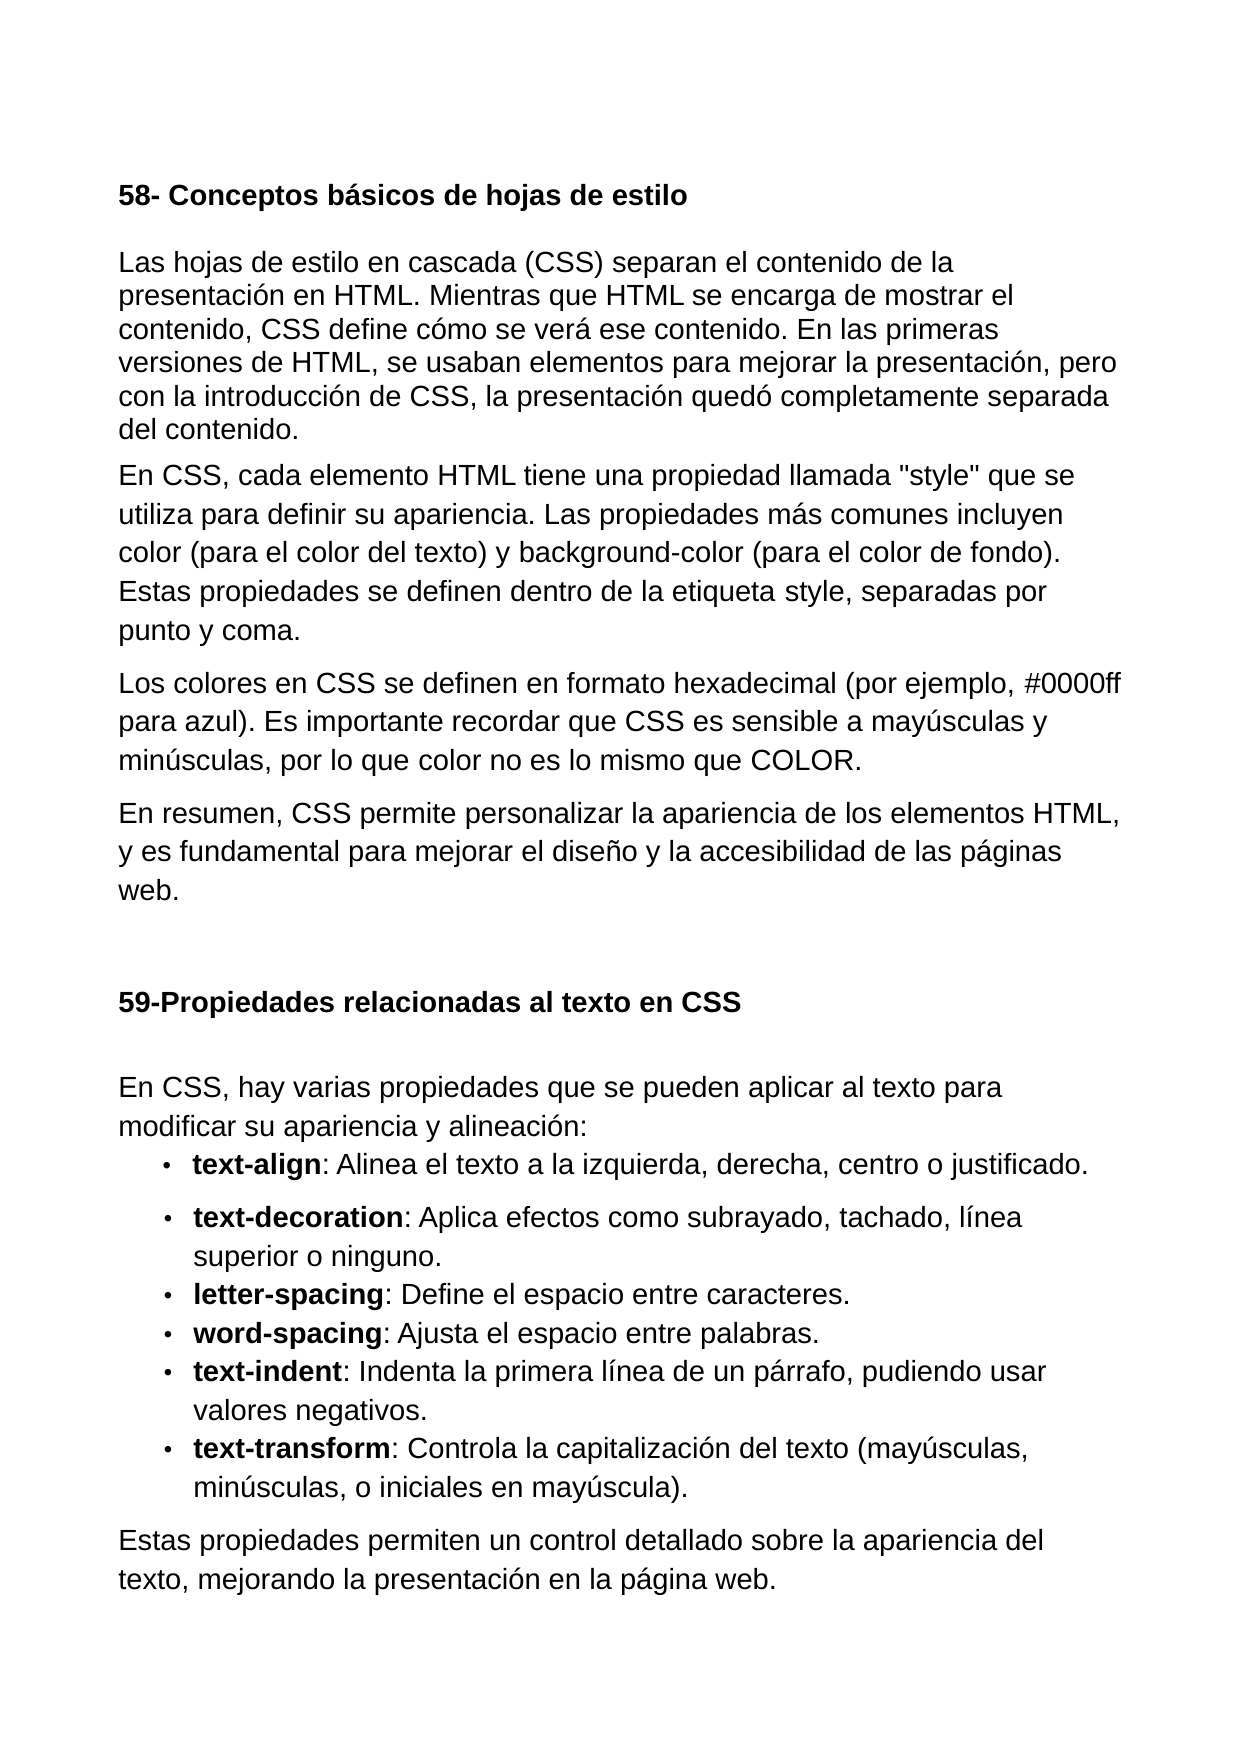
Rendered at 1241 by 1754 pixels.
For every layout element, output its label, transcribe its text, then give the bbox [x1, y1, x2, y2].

text En resumen, CSS permite personalizar la apariencia de los elementos HTML, y es fundamental para mejorar el diseño y la accesibilidad de las páginas web. [118, 796, 1122, 906]
text Estas propiedades permiten un control detallado sobre la apariencia del texto, mejorando la presentación en la página web. [118, 1523, 1122, 1595]
text En CSS, cada elemento HTML tiene una propiedad llamada "style" que se utiliza para definir su apariencia. Las propiedades más comunes incluyen color (para el color del texto) y background-color (para el color de fondo). Estas propiedades se definen dentro de la etiqueta style, separadas por punto y coma. [118, 458, 1122, 646]
text En CSS, hay varias propiedades que se pueden aplicar al texto para modificar su apariencia y alineación: [118, 1070, 1122, 1142]
subtitle 58- Conceptos básicos de hojas de estilo Las hojas de estilo en cascada (CSS) separan el contenido de la presentación en HTML. Mientras que HTML se encarga de mostrar el contenido, CSS define cómo se verá ese contenido. En las primeras versiones de HTML, se usaban elementos para mejorar la presentación, pero con la introducción de CSS, la presentación quedó completamente separada del contenido. [118, 177, 1122, 446]
subtitle 59-Propiedades relacionadas al texto en CSS [118, 985, 1122, 1019]
text Los colores en CSS se definen en formato hexadecimal (por ejemplo, #0000ff para azul). Es importante recordar que CSS es sensible a mayúsculas y minúsculas, por lo que color no es lo mismo que COLOR. [118, 666, 1122, 776]
list text-align: Alinea el texto a la izquierda, derecha, centro o justificado. [162, 1147, 1122, 1181]
list text-decoration: Aplica efectos como subrayado, tachado, línea superior o ninguno. [164, 1200, 1122, 1272]
list word-spacing: Ajusta el espacio entre palabras. [164, 1316, 1122, 1349]
list letter-spacing: Define el espacio entre caracteres. [164, 1277, 1122, 1311]
list text-transform: Controla la capitalización del texto (mayúsculas, minúsculas, o iniciales en mayúscula). [164, 1431, 1122, 1503]
list text-indent: Indenta la primera línea de un párrafo, pudiendo usar valores negativos. [164, 1354, 1122, 1426]
